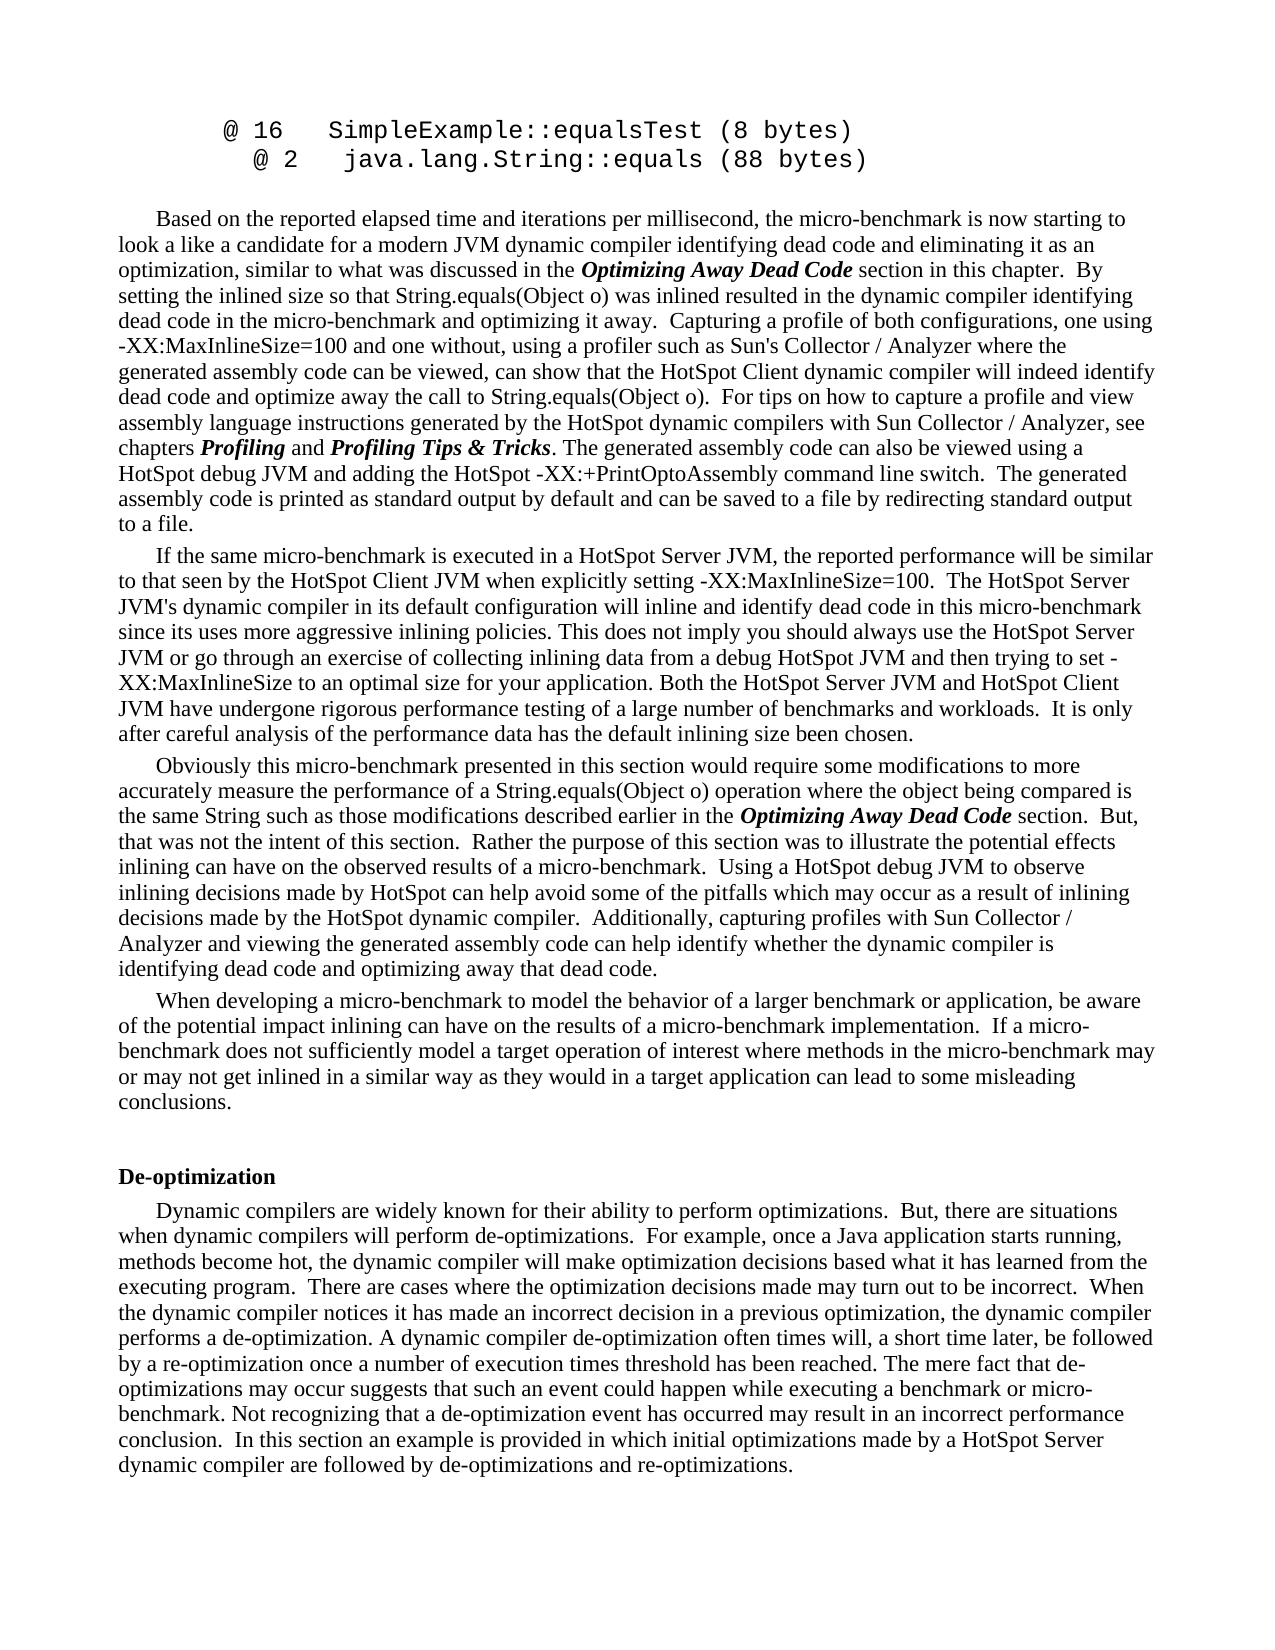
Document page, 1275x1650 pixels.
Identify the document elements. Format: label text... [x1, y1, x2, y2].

text Dynamic compilers are widely known for their ability to perform optimizations. But, there are situations when dynamic compilers will perform de-optimizations. For example, once a Java application starts running, methods become hot, the dynamic compiler will make optimization decisions based what it has learned from the executing program. There are cases where the optimization decisions made may turn out to be incorrect. When the dynamic compiler notices it has made an incorrect decision in a previous optimization, the dynamic compiler performs a de-optimization. A dynamic compiler de-optimization often times will, a short time later, be followed by a re-optimization once a number of execution times threshold has been reached. The mere fact that de-optimizations may occur suggests that such an event could happen while executing a benchmark or micro-benchmark. Not recognizing that a de-optimization event has occurred may result in an incorrect performance conclusion. In this section an example is provided in which initial optimizations made by a HotSpot Server dynamic compiler are followed by de-optimizations and re-optimizations. [118, 1198, 1157, 1478]
text Based on the reported elapsed time and iterations per millisecond, the micro-benchmark is now starting to look a like a candidate for a modern JVM dynamic compiler identifying dead code and eliminating it as an optimization, similar to what was discussed in the Optimizing Away Dead Code section in this chapter. By setting the inlined size so that String.equals(Object o) was inlined resulted in the dynamic compiler identifying dead code in the micro-benchmark and optimizing it away. Capturing a profile of both configurations, one using -XX:MaxInlineSize=100 and one without, using a profiler such as Sun's Collector / Analyzer where the generated assembly code can be viewed, can show that the HotSpot Client dynamic compiler will indeed identify dead code and optimize away the call to String.equals(Object o). For tips on how to capture a profile and view assembly language instructions generated by the HotSpot dynamic compilers with Sun Collector / Analyzer, see chapters Profiling and Profiling Tips & Tricks. The generated assembly code can also be viewed using a HotSpot debug JVM and adding the HotSpot -XX:+PrintOptoAssembly command line switch. The generated assembly code is printed as standard output by default and can be saved to a file by redirecting standard output to a file. [118, 206, 1157, 537]
text De-optimization [118, 1158, 1157, 1190]
text When developing a micro-benchmark to model the behavior of a larger benchmark or application, be aware of the potential impact inlining can have on the results of a micro-benchmark implementation. If a micro-benchmark does not sufficiently model a target operation of interest where methods in the micro-benchmark may or may not get inlined in a similar way as they would in a target application can lead to some misleading conclusions. [118, 988, 1157, 1115]
text Obviously this micro-benchmark presented in this section would require some modifications to more accurately measure the performance of a String.equals(Object o) operation where the object being compared is the same String such as those modifications described earlier in the Optimizing Away Dead Code section. But, that was not the intent of this section. Rather the purpose of this section was to illustrate the potential effects inlining can have on the observed results of a micro-benchmark. Using a HotSpot debug JVM to observe inlining decisions made by HotSpot can help avoid some of the pitfalls which may occur as a result of inlining decisions made by the HotSpot dynamic compiler. Additionally, capturing profiles with Sun Collector / Analyzer and viewing the generated assembly code can help identify whether the dynamic compiler is identifying dead code and optimizing away that dead code. [118, 753, 1157, 981]
text @ 2 java.lang.String::equals (88 bytes) [118, 146, 1157, 175]
text If the same micro-benchmark is executed in a HotSpot Server JVM, the reported performance will be similar to that seen by the HotSpot Client JVM when explicitly setting -XX:MaxInlineSize=100. The HotSpot Server JVM's dynamic compiler in its default configuration will inline and identify dead code in this micro-benchmark since its uses more aggressive inlining policies. This does not imply you should always use the HotSpot Server JVM or go through an exercise of collecting inlining data from a debug HotSpot JVM and then trying to set -XX:MaxInlineSize to an optimal size for your application. Both the HotSpot Server JVM and HotSpot Client JVM have undergone rigorous performance testing of a large number of benchmarks and workloads. It is only after careful analysis of the performance data has the default inlining size been chosen. [118, 543, 1157, 746]
text @ 16 SimpleExample::equalsTest (8 bytes) [118, 118, 1157, 146]
